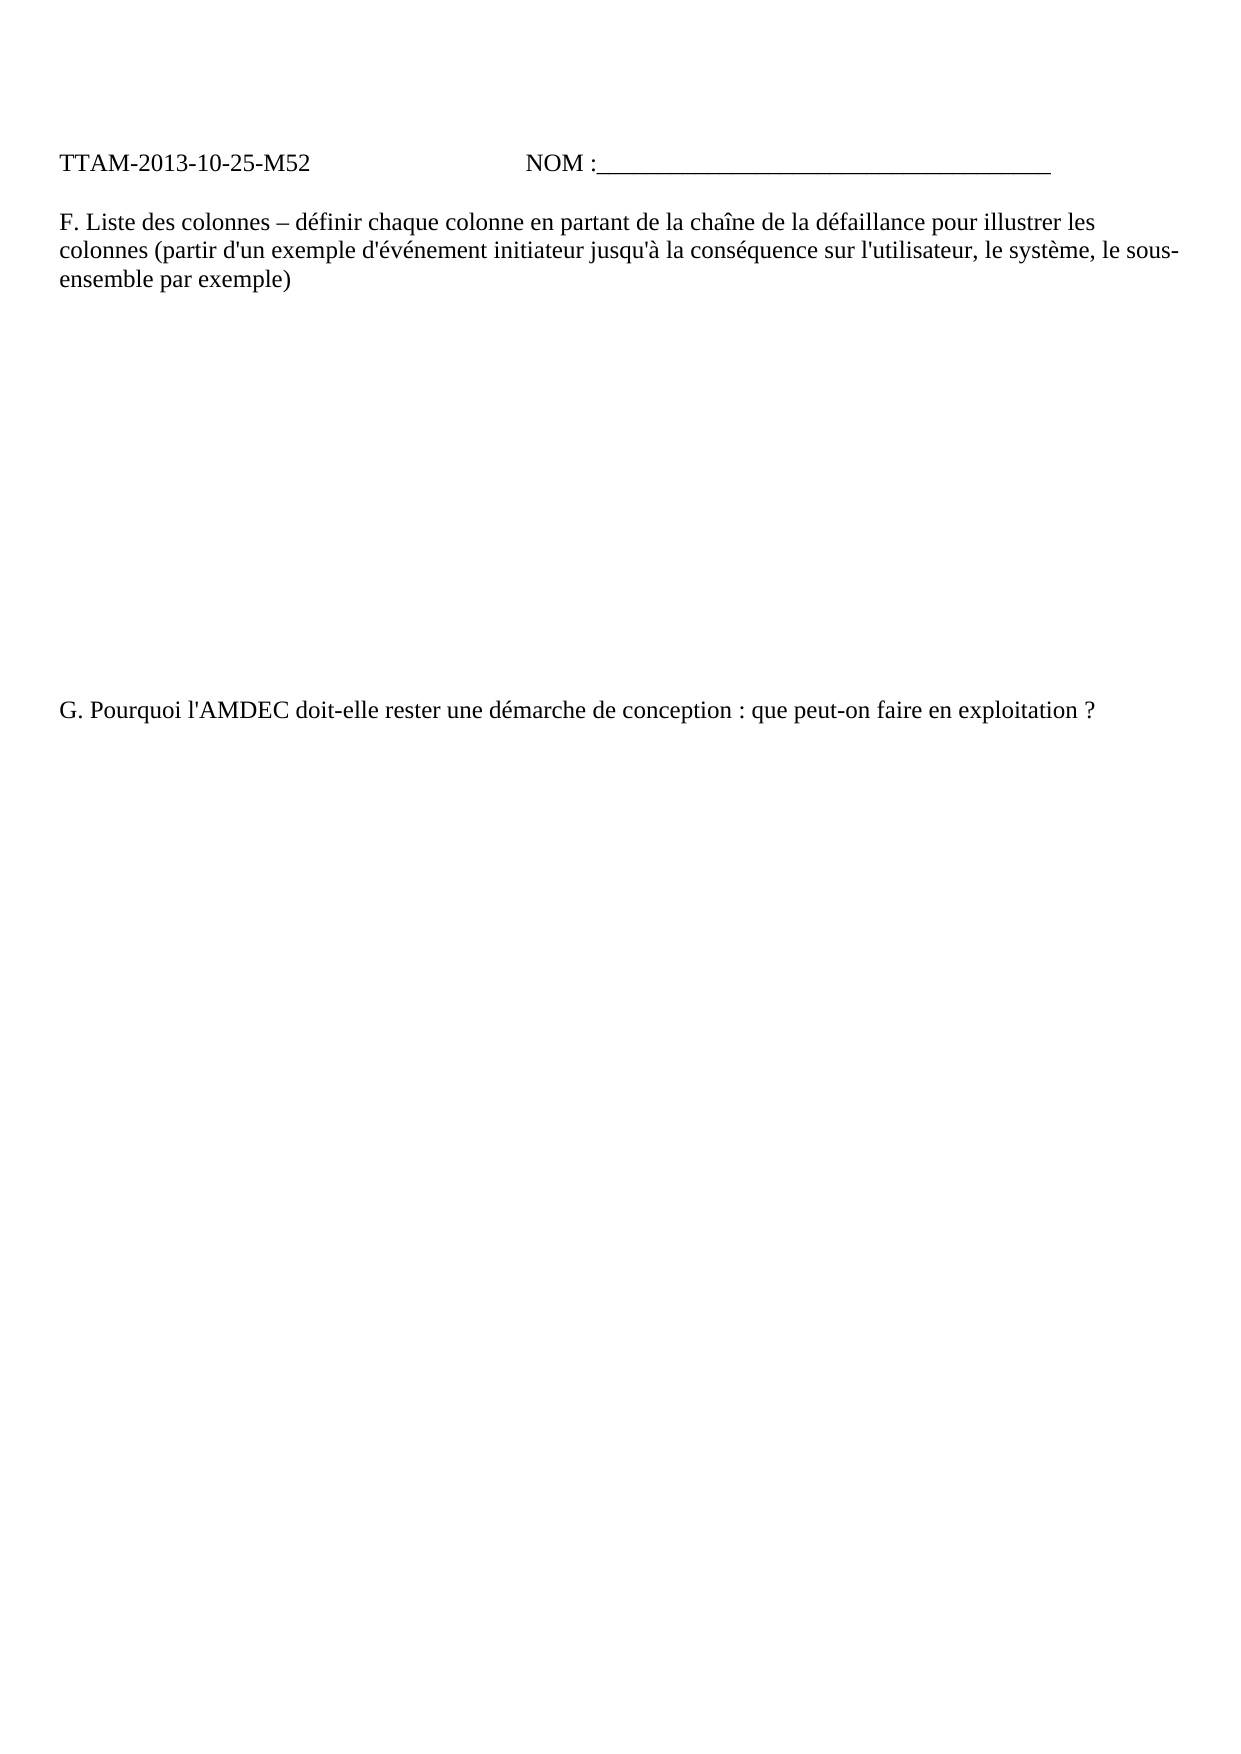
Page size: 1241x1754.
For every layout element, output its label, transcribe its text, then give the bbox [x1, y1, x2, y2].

text F. Liste des colonnes – définir chaque colonne en partant de la chaîne de la défaillance pour illustrer les colonnes (partir d'un exemple d'événement initiateur jusqu'à la conséquence sur l'utilisateur, le système, le sous-ensemble par exemple) [59, 207, 1181, 293]
text G. Pourquoi l'AMDEC doit-elle rester une démarche de conception : que peut-on faire en exploitation ? [59, 695, 1181, 724]
